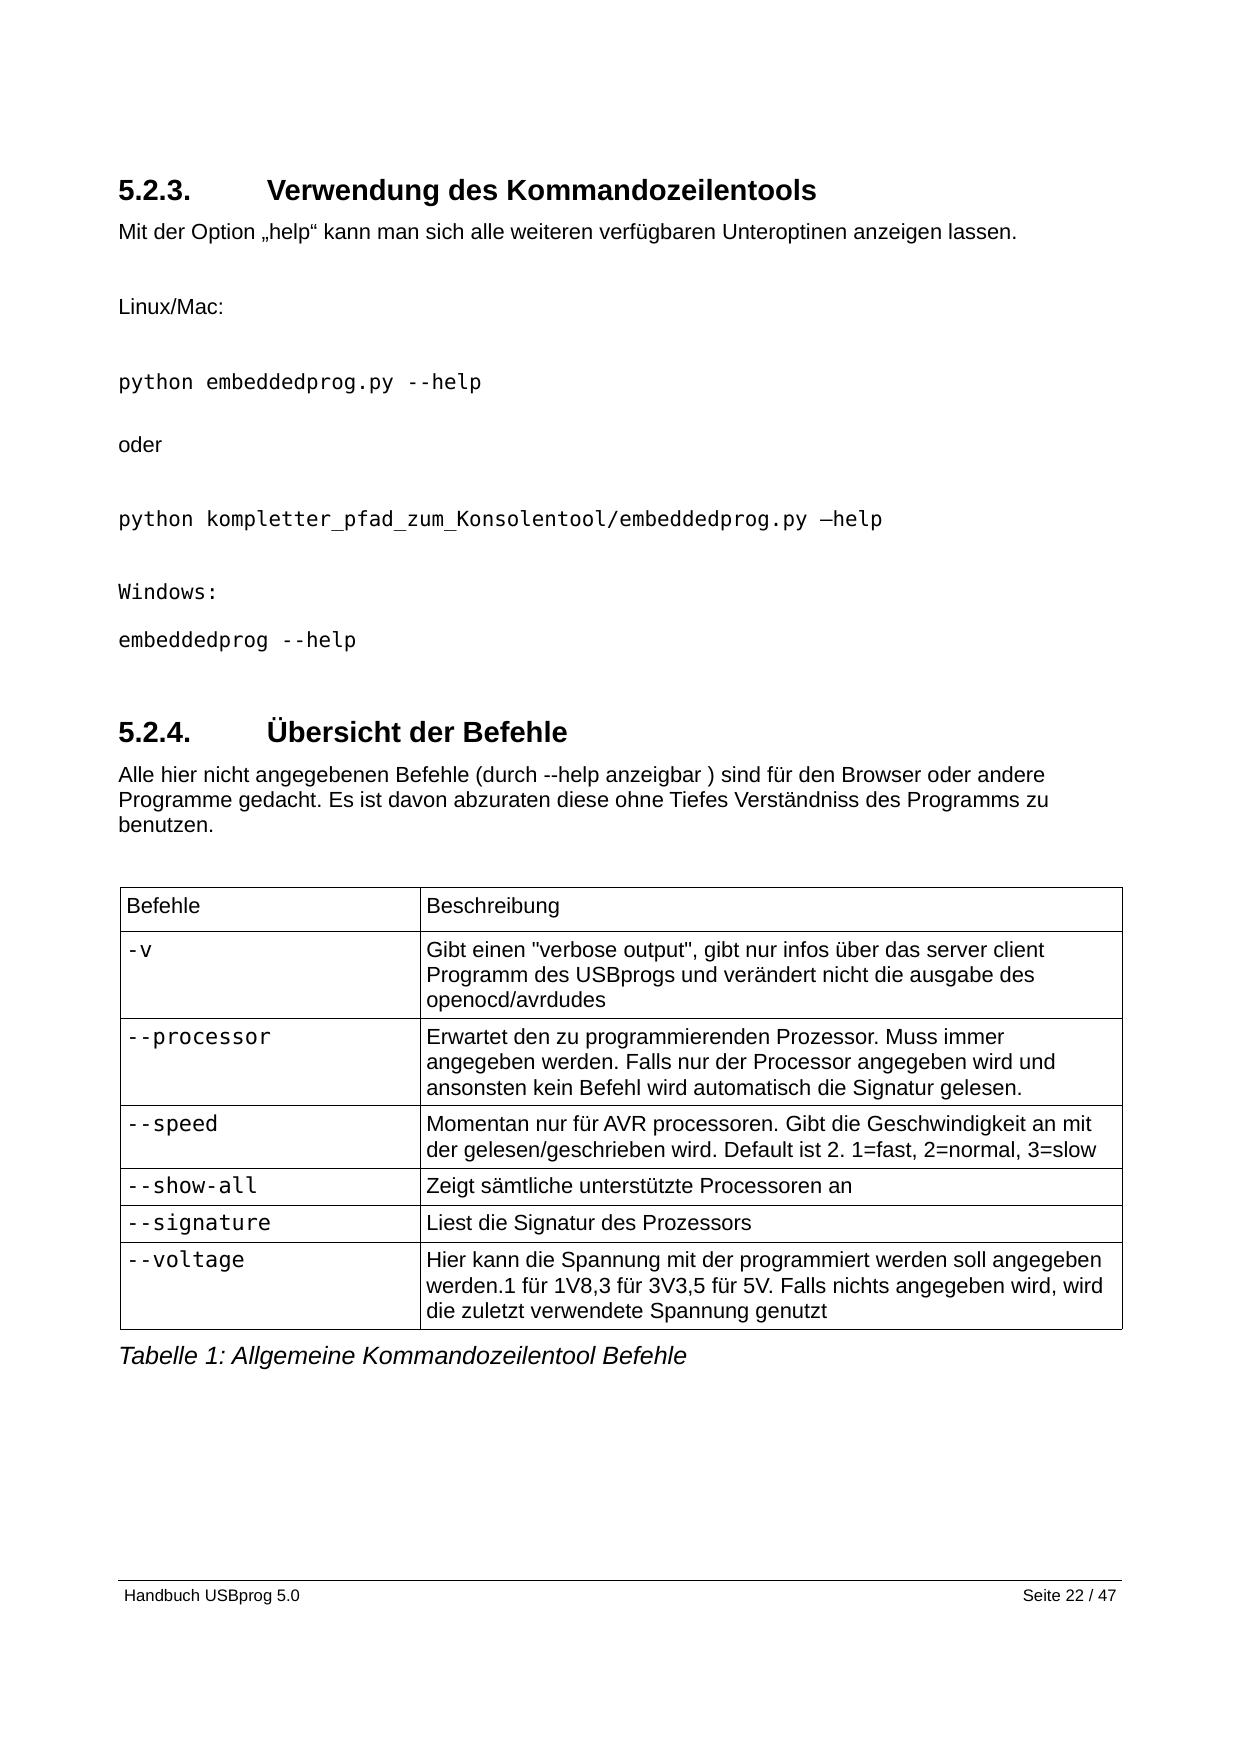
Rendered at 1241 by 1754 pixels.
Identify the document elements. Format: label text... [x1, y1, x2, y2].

text Windows: [118, 580, 1122, 604]
table_cell Zeigt sämtliche unterstützte Processoren an [421, 1169, 1122, 1204]
text Tabelle 1: Allgemeine Kommandozeilentool Befehle [118, 1341, 1122, 1370]
table_cell --show-all [121, 1169, 420, 1204]
table_cell Gibt einen "verbose output", gibt nur infos über das server client Programm des USBprogs und verändert nicht die ausgabe des openocd/avrdudes [421, 932, 1122, 1018]
text Alle hier nicht angegebenen Befehle (durch --help anzeigbar ) sind für den Browser oder andere Programme gedacht. Es ist davon abzuraten diese ohne Tiefes Verständniss des Programms zu benutzen. [118, 761, 1122, 837]
text embeddedprog --help [118, 628, 1122, 653]
table_cell --voltage [121, 1243, 420, 1329]
table_cell --speed [121, 1106, 420, 1167]
table_cell Erwartet den zu programmierenden Prozessor. Muss immer angegeben werden. Falls nur der Processor angegeben wird und ansonsten kein Befehl wird automatisch die Signatur gelesen. [421, 1019, 1122, 1105]
text python kompletter_pfad_zum_Konsolentool/embeddedprog.py –help [118, 507, 1122, 531]
table_cell Hier kann die Spannung mit der programmiert werden soll angegeben werden.1 für 1V8,3 für 3V3,5 für 5V. Falls nichts angegeben wird, wird die zuletzt verwendete Spannung genutzt [421, 1243, 1122, 1329]
text python embeddedprog.py --help [118, 370, 1122, 394]
table_header Befehle [121, 888, 420, 931]
text oder [118, 432, 1122, 457]
table_cell -v [121, 932, 420, 1018]
table_header Beschreibung [421, 888, 1122, 931]
text Linux/Mac: [118, 294, 1122, 319]
table_cell Liest die Signatur des Prozessors [421, 1206, 1122, 1242]
table_cell Momentan nur für AVR processoren. Gibt die Geschwindigkeit an mit der gelesen/geschrieben wird. Default ist 2. 1=fast, 2=normal, 3=slow [421, 1106, 1122, 1167]
subtitle Übersicht der Befehle [118, 715, 1122, 749]
table_cell --signature [121, 1206, 420, 1242]
table_cell --processor [121, 1019, 420, 1105]
subtitle Verwendung des Kommandozeilentools [118, 173, 1122, 206]
text Mit der Option „help“ kann man sich alle weiteren verfügbaren Unteroptinen anzeigen lassen. [118, 219, 1122, 244]
